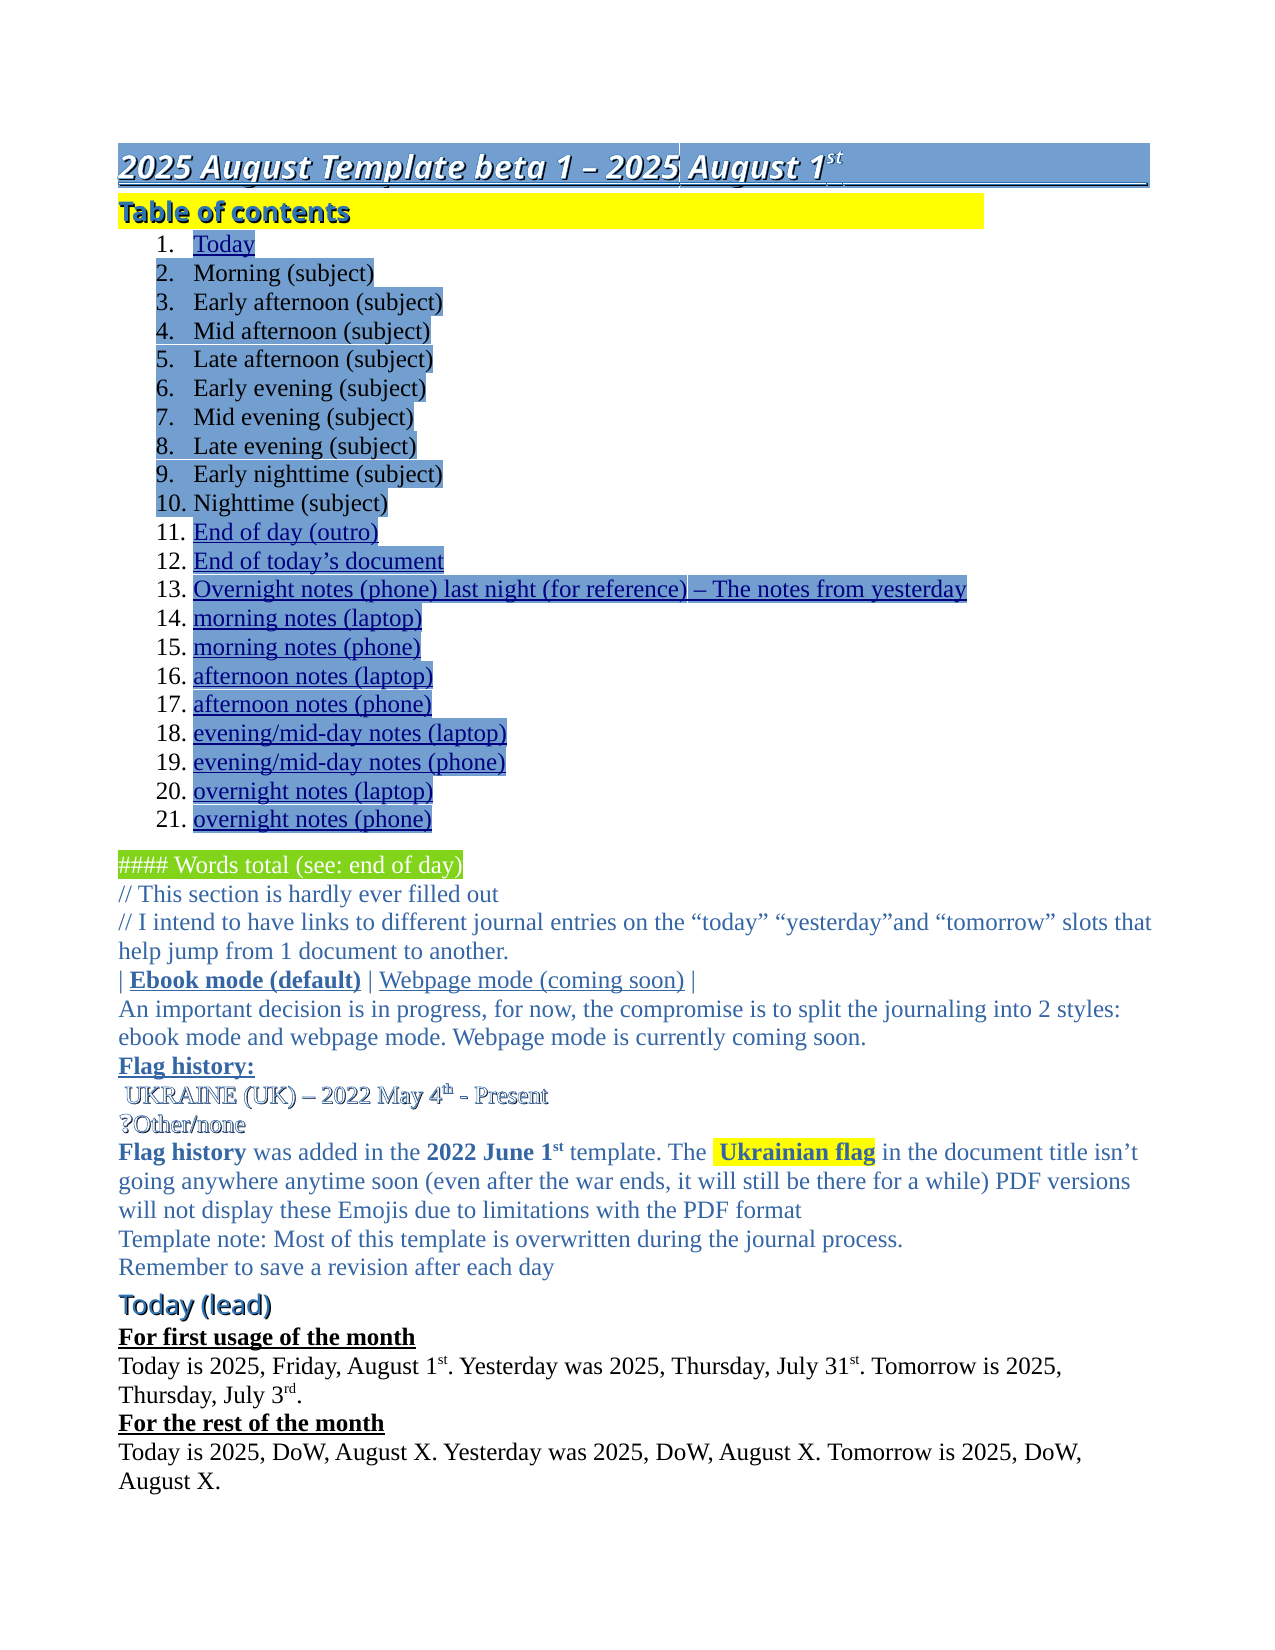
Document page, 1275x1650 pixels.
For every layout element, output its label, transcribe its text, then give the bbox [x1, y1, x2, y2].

text Remember to save a revision after each day [118, 1252, 1157, 1281]
text // This section is hardly ever filled out [118, 879, 1157, 907]
text // I intend to have links to different journal entries on the “today” “yesterday”and “tomorrow” slots that help jump from 1 document to another. [118, 907, 1157, 965]
text Flag history: [118, 1051, 1157, 1080]
list Morning (subject) [156, 258, 1157, 287]
list Mid evening (subject) [156, 402, 1157, 431]
subtitle Table of contents [118, 193, 1157, 229]
subtitle Today (lead) [118, 1285, 1157, 1322]
text Today is 2025, Friday, August 1st. Yesterday was 2025, Thursday, July 31st. Tomorrow is 2025, Thursday, July 3rd. [118, 1351, 1157, 1408]
list Early nighttime (subject) [156, 459, 1157, 488]
list Today [156, 229, 1157, 258]
text ❓️Other/none [118, 1109, 1157, 1137]
text Today is 2025, DoW, August X. Yesterday was 2025, DoW, August X. Tomorrow is 2025, DoW, August X. [118, 1437, 1157, 1495]
text Template note: Most of this template is overwritten during the journal process. [118, 1224, 1157, 1252]
text An important decision is in progress, for now, the compromise is to split the journaling into 2 styles: ebook mode and webpage mode. Webpage mode is currently coming soon. [118, 994, 1157, 1051]
text 🇺🇦️ UKRAINE (UK) – 2022 May 4th - Present [118, 1080, 1157, 1109]
subtitle 2025 August Template beta 1 – 2025 August 1st [118, 143, 1157, 188]
list Late afternoon (subject) [156, 344, 1157, 373]
list evening/mid-day notes (laptop) [156, 718, 1157, 747]
list Late evening (subject) [156, 431, 1157, 459]
list End of today’s document [156, 546, 1157, 574]
list afternoon notes (laptop) [156, 661, 1157, 689]
list Overnight notes (phone) last night (for reference) – The notes from yesterday [156, 574, 1157, 603]
list Early evening (subject) [156, 373, 1157, 402]
list morning notes (laptop) [156, 603, 1157, 632]
text | Ebook mode (default) | Webpage mode (coming soon) | [118, 965, 1157, 994]
list morning notes (phone) [156, 632, 1157, 661]
list Nighttime (subject) [156, 488, 1157, 517]
list Mid afternoon (subject) [156, 316, 1157, 344]
list evening/mid-day notes (phone) [156, 747, 1157, 776]
list overnight notes (phone) [156, 804, 1157, 833]
text For the rest of the month [118, 1408, 1157, 1437]
list Early afternoon (subject) [156, 287, 1157, 316]
text For first usage of the month [118, 1322, 1157, 1351]
text Flag history was added in the 2022 June 1st template. The 🇺🇦️ Ukrainian flag in the document title isn’t going anywhere anytime soon (even after the war ends, it will still be there for a while) PDF versions will not display these Emojis due to limitations with the PDF format [118, 1137, 1157, 1224]
text #### Words total (see: end of day) [118, 850, 1157, 879]
list overnight notes (laptop) [156, 776, 1157, 804]
list End of day (outro) [156, 517, 1157, 546]
list afternoon notes (phone) [156, 689, 1157, 718]
